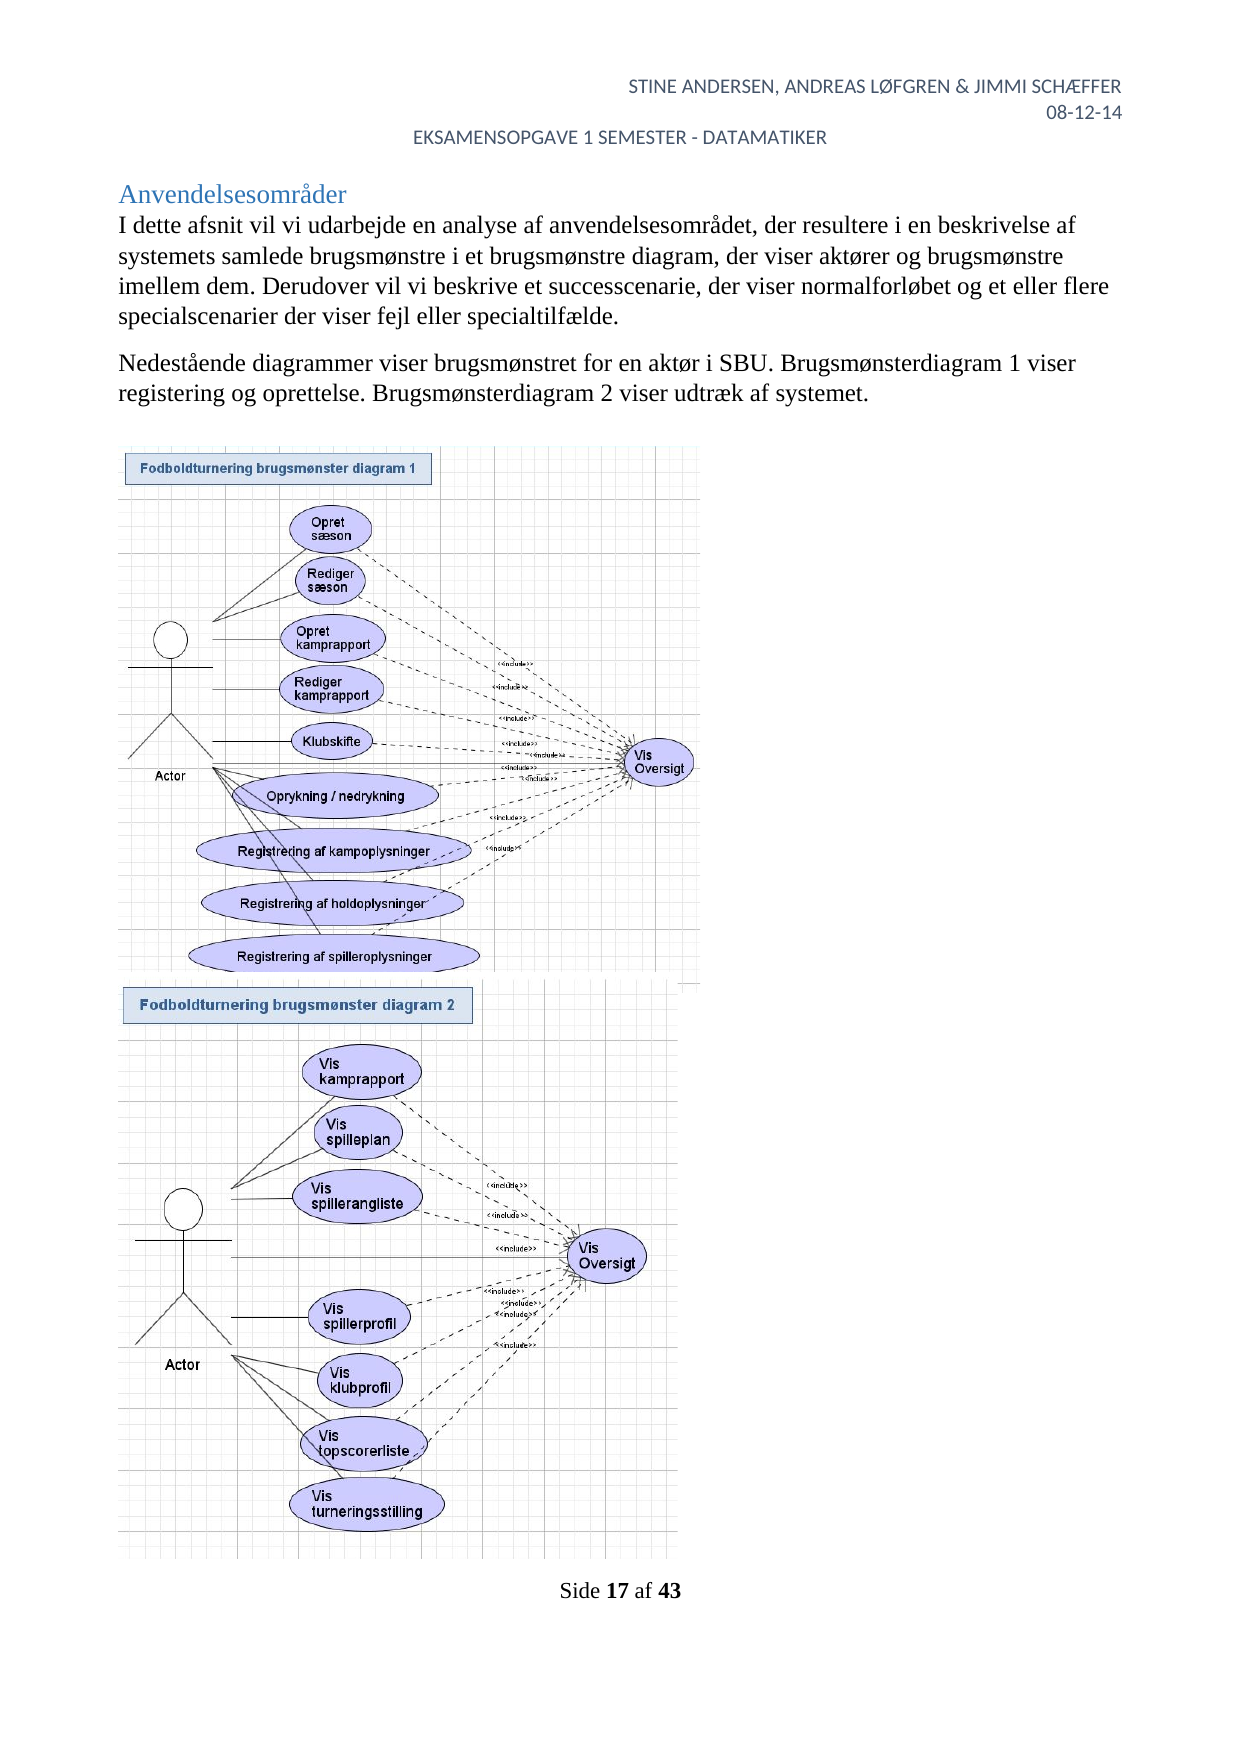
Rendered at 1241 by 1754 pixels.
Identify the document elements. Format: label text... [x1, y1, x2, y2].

text I dette afsnit vil vi udarbejde en analyse af anvendelsesområdet, der resultere i en beskrivelse af systemets samlede brugsmønstre i et brugsmønstre diagram, der viser aktører og brugsmønstre imellem dem. Derudover vil vi beskrive et successcenarie, der viser normalforløbet og et eller flere specialscenarier der viser fejl eller specialtilfælde. [118, 211, 1122, 330]
text Nedestående diagrammer viser brugsmønstret for en aktør i SBU. Brugsmønsterdiagram 1 viser registering og oprettelse. Brugsmønsterdiagram 2 viser udtræk af systemet. [118, 348, 1122, 407]
subtitle Anvendelsesområder [118, 178, 1122, 209]
